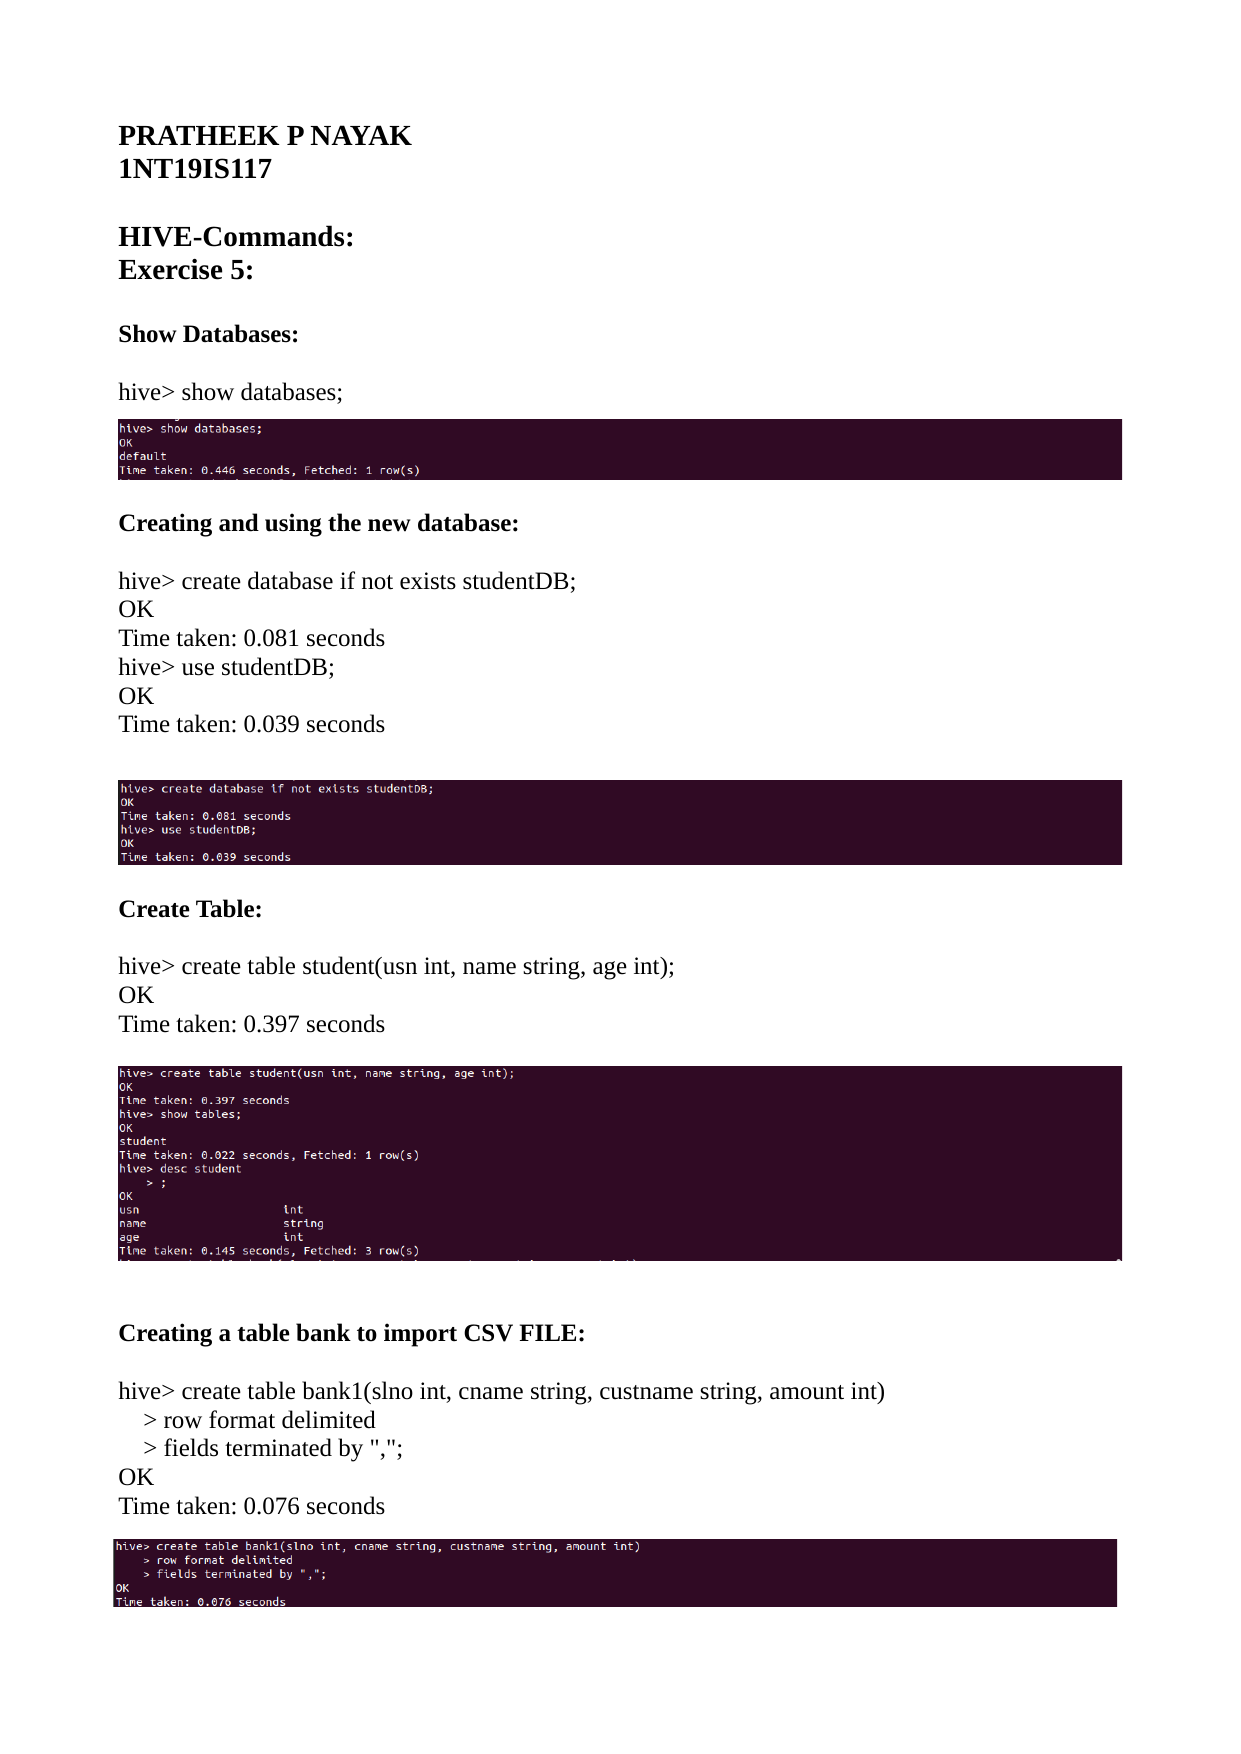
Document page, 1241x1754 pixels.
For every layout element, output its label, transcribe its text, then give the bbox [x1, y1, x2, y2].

text > fields terminated by ","; [118, 1433, 1122, 1462]
text PRATHEEK P NAYAK [118, 118, 1122, 152]
text 1NT19IS117 [118, 152, 1122, 185]
text Create Table: [118, 894, 1122, 922]
picture [113, 1539, 1118, 1607]
picture [118, 1066, 1123, 1261]
text hive> create table student(usn int, name string, age int); [118, 951, 1122, 980]
text hive> create database if not exists studentDB; [118, 566, 1122, 594]
picture [118, 419, 1123, 480]
text Creating and using the new database: [118, 508, 1122, 537]
text Creating a table bank to import CSV FILE: [118, 1318, 1122, 1347]
text Time taken: 0.039 seconds [118, 709, 1122, 738]
text Time taken: 0.076 seconds [118, 1491, 1122, 1520]
text hive> use studentDB; [118, 652, 1122, 681]
text OK [118, 681, 1122, 709]
text Time taken: 0.397 seconds [118, 1009, 1122, 1037]
picture [118, 780, 1123, 865]
text OK [118, 1462, 1122, 1491]
text Show Databases: [118, 319, 1122, 348]
text > row format delimited [118, 1405, 1122, 1433]
text OK [118, 980, 1122, 1009]
text OK [118, 594, 1122, 623]
text hive> create table bank1(slno int, cname string, custname string, amount int) [118, 1376, 1122, 1405]
text HIVE-Commands: [118, 219, 1122, 252]
text Exercise 5: [118, 252, 1122, 286]
text hive> show databases; [118, 377, 1122, 406]
text Time taken: 0.081 seconds [118, 623, 1122, 652]
